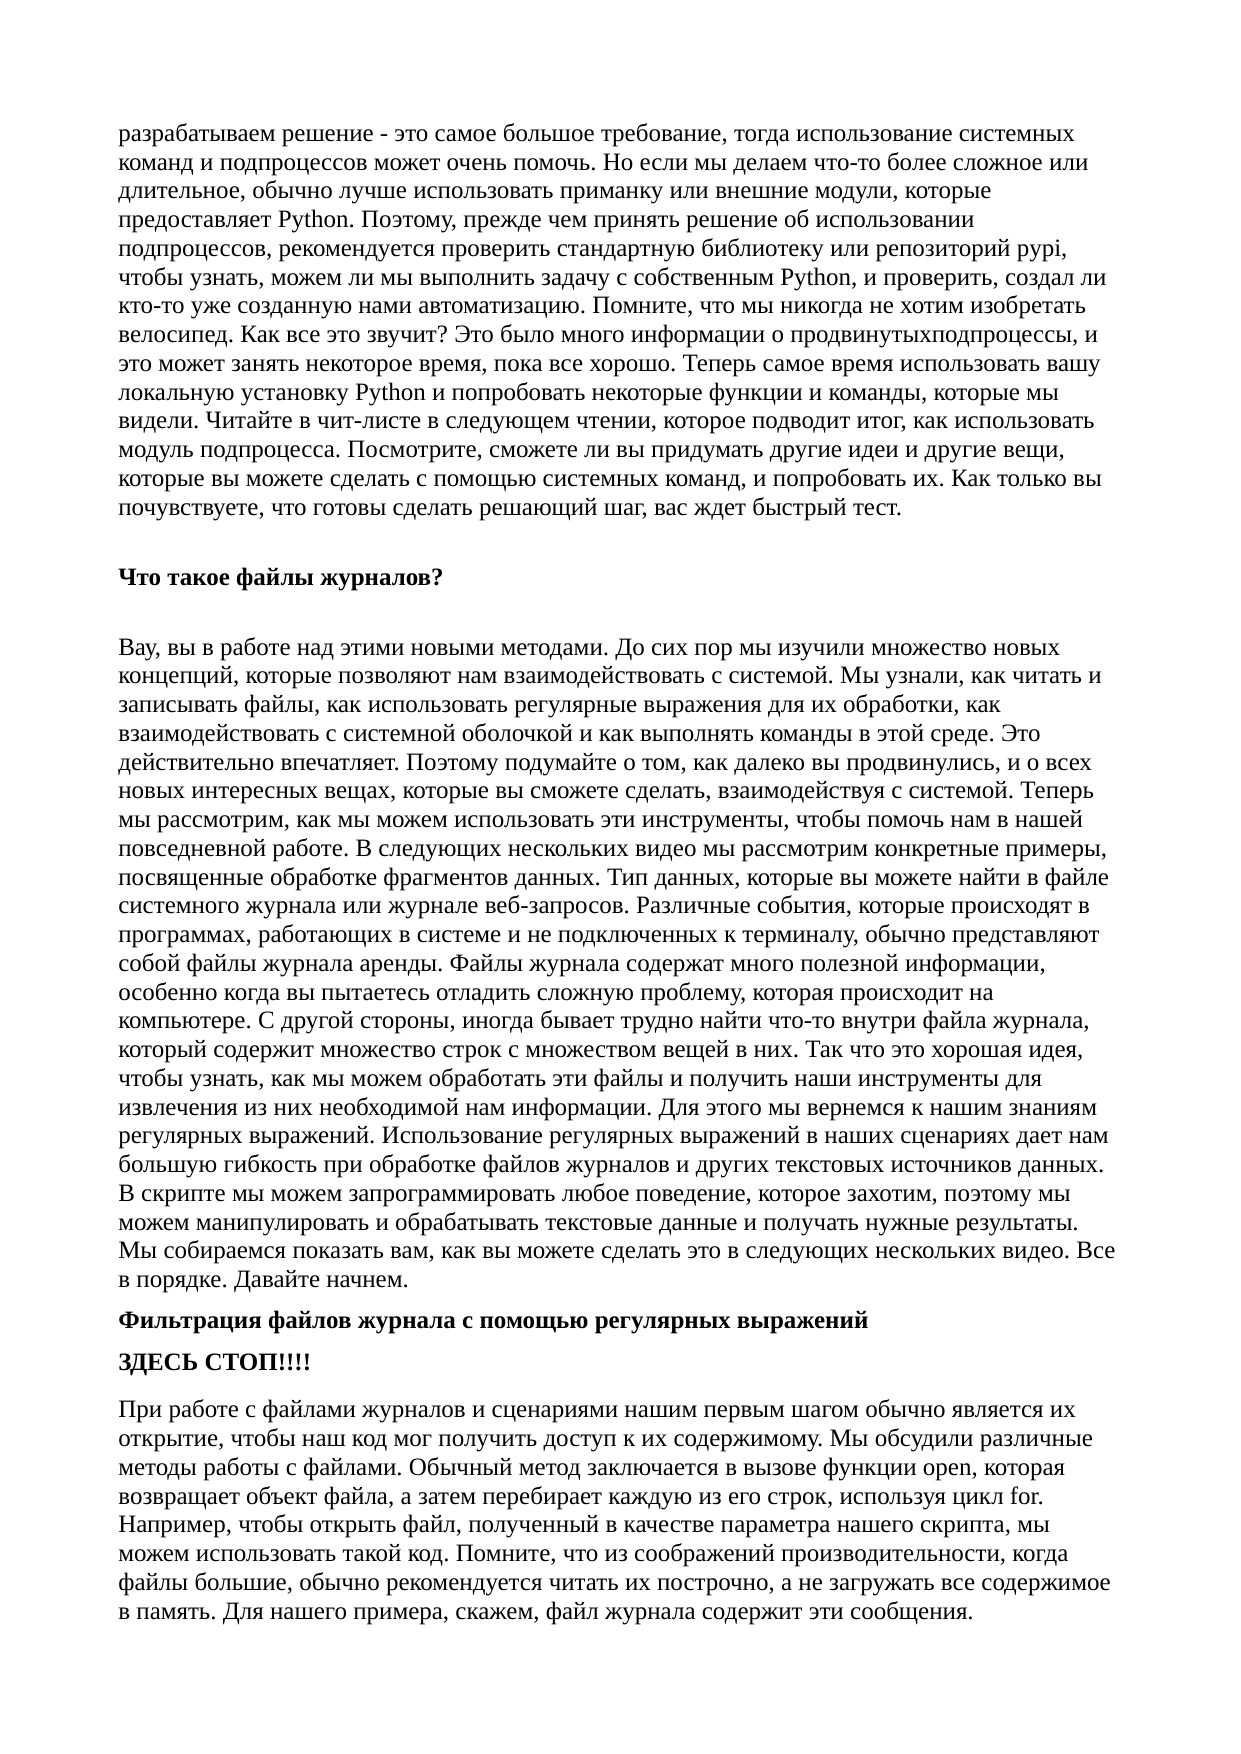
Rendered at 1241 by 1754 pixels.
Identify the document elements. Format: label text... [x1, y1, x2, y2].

text ЗДЕСЬ СТОП!!!! [118, 1347, 1122, 1376]
subtitle Что такое файлы журналов? [118, 562, 1122, 591]
text разрабатываем решение - это самое большое требование, тогда использование системных команд и подпроцессов может очень помочь. Но если мы делаем что-то более сложное или длительное, обычно лучше использовать приманку или внешние модули, которые предоставляет Python. Поэтому, прежде чем принять решение об использовании подпроцессов, рекомендуется проверить стандартную библиотеку или репозиторий pypi, чтобы узнать, можем ли мы выполнить задачу с собственным Python, и проверить, создал ли кто-то уже созданную нами автоматизацию. Помните, что мы никогда не хотим изобретать велосипед. Как все это звучит? Это было много информации о продвинутыхподпроцессы, и это может занять некоторое время, пока все хорошо. Теперь самое время использовать вашу локальную установку Python и попробовать некоторые функции и команды, которые мы видели. Читайте в чит-листе в следующем чтении, которое подводит итог, как использовать модуль подпроцесса. Посмотрите, сможете ли вы придумать другие идеи и другие вещи, которые вы можете сделать с помощью системных команд, и попробовать их. Как только вы почувствуете, что готовы сделать решающий шаг, вас ждет быстрый тест. [118, 118, 1122, 521]
text Вау, вы в работе над этими новыми методами. До сих пор мы изучили множество новых концепций, которые позволяют нам взаимодействовать с системой. Мы узнали, как читать и записывать файлы, как использовать регулярные выражения для их обработки, как взаимодействовать с системной оболочкой и как выполнять команды в этой среде. Это действительно впечатляет. Поэтому подумайте о том, как далеко вы продвинулись, и о всех новых интересных вещах, которые вы сможете сделать, взаимодействуя с системой. Теперь мы рассмотрим, как мы можем использовать эти инструменты, чтобы помочь нам в нашей повседневной работе. В следующих нескольких видео мы рассмотрим конкретные примеры, посвященные обработке фрагментов данных. Тип данных, которые вы можете найти в файле системного журнала или журнале веб-запросов. Различные события, которые происходят в программах, работающих в системе и не подключенных к терминалу, обычно представляют собой файлы журнала аренды. Файлы журнала содержат много полезной информации, особенно когда вы пытаетесь отладить сложную проблему, которая происходит на компьютере. С другой стороны, иногда бывает трудно найти что-то внутри файла журнала, который содержит множество строк с множеством вещей в них. Так что это хорошая идея, чтобы узнать, как мы можем обработать эти файлы и получить наши инструменты для извлечения из них необходимой нам информации. Для этого мы вернемся к нашим знаниям регулярных выражений. Использование регулярных выражений в наших сценариях дает нам большую гибкость при обработке файлов журналов и других текстовых источников данных. В скрипте мы можем запрограммировать любое поведение, которое захотим, поэтому мы можем манипулировать и обрабатывать текстовые данные и получать нужные результаты. Мы собираемся показать вам, как вы можете сделать это в следующих нескольких видео. Все в порядке. Давайте начнем. [118, 632, 1122, 1293]
text При работе с файлами журналов и сценариями нашим первым шагом обычно является их открытие, чтобы наш код мог получить доступ к их содержимому. Мы обсудили различные методы работы с файлами. Обычный метод заключается в вызове функции open, которая возвращает объект файла, а затем перебирает каждую из его строк, используя цикл for. Например, чтобы открыть файл, полученный в качестве параметра нашего скрипта, мы можем использовать такой код. Помните, что из соображений производительности, когда файлы большие, обычно рекомендуется читать их построчно, а не загружать все содержимое в память. Для нашего примера, скажем, файл журнала содержит эти сообщения. [118, 1394, 1122, 1624]
subtitle Фильтрация файлов журнала с помощью регулярных выражений [118, 1306, 1122, 1334]
